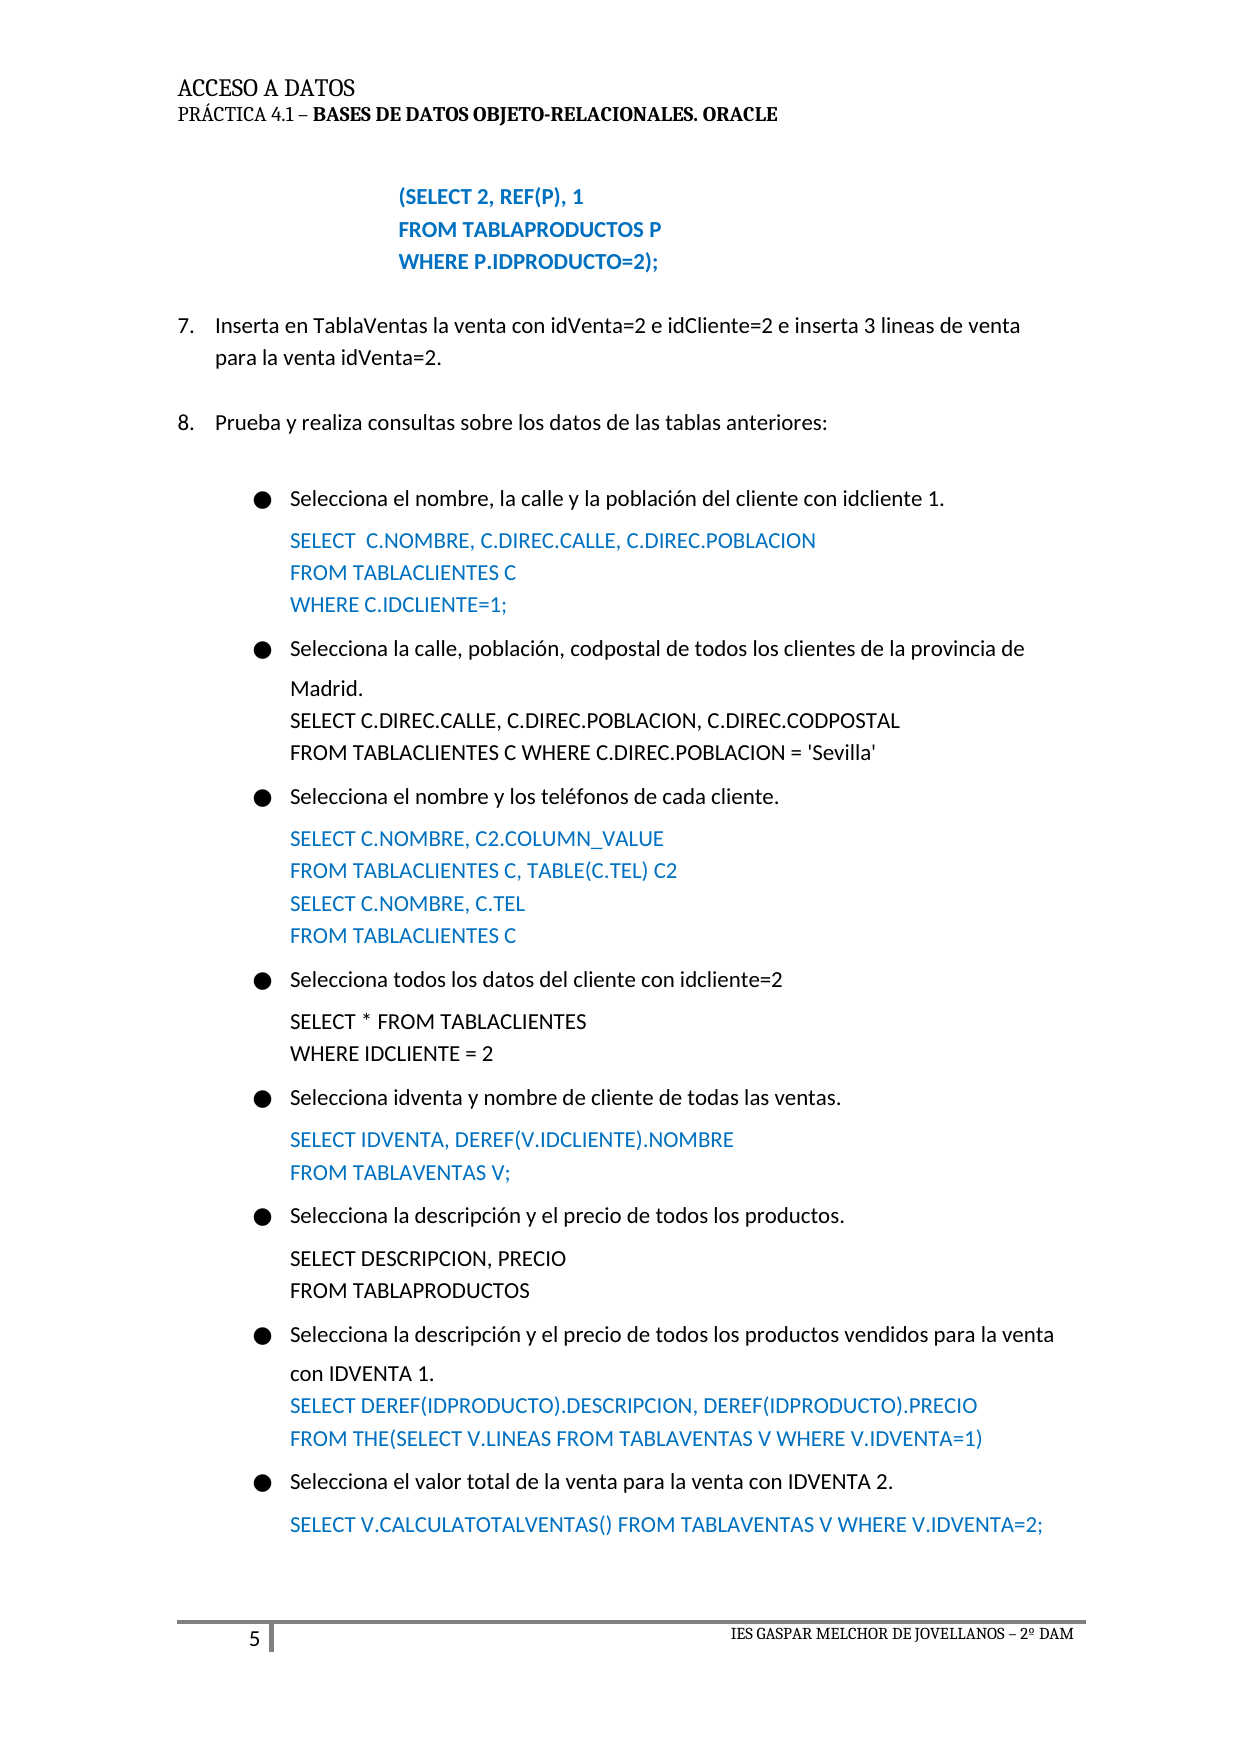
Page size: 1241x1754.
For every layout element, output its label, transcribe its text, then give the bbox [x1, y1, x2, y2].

list FROM TABLAPRODUCTOS [252, 1276, 1063, 1304]
list Selecciona el nombre y los teléfonos de cada cliente. [252, 770, 1063, 817]
list FROM TABLACLIENTES C WHERE C.DIREC.POBLACION = 'Sevilla' [252, 738, 1063, 766]
text SELECT C.NOMBRE, C.DIREC.CALLE, C.DIREC.POBLACION [290, 526, 1063, 554]
list SELECT C.DIREC.CALLE, C.DIREC.POBLACION, C.DIREC.CODPOSTAL [252, 706, 1063, 734]
text FROM TABLACLIENTES C [290, 558, 1063, 586]
list Prueba y realiza consultas sobre los datos de las tablas anteriores: [177, 408, 1063, 436]
list Selecciona idventa y nombre de cliente de todas las ventas. [252, 1071, 1063, 1118]
text (SELECT 2, REF(P), 1 [325, 182, 1063, 211]
text SELECT V.CALCULATOTALVENTAS() FROM TABLAVENTAS V WHERE V.IDVENTA=2; [290, 1510, 1063, 1538]
text SELECT C.NOMBRE, C2.COLUMN_VALUE [290, 824, 1063, 852]
list Selecciona el valor total de la venta para la venta con IDVENTA 2. [252, 1456, 1063, 1503]
text SELECT C.NOMBRE, C.TEL [290, 889, 1063, 917]
text WHERE P.IDPRODUCTO=2); [325, 247, 1063, 275]
text SELECT DEREF(IDPRODUCTO).DESCRIPCION, DEREF(IDPRODUCTO).PRECIO [290, 1391, 1063, 1419]
list SELECT DESCRIPCION, PRECIO [252, 1244, 1063, 1272]
list WHERE IDCLIENTE = 2 [252, 1039, 1063, 1067]
text SELECT IDVENTA, DEREF(V.IDCLIENTE).NOMBRE [290, 1125, 1063, 1153]
text WHERE C.IDCLIENTE=1; [290, 591, 1063, 618]
text FROM TABLAPRODUCTOS P [325, 215, 1063, 243]
list Selecciona el nombre, la calle y la población del cliente con idcliente 1. [252, 472, 1063, 519]
list Inserta en TablaVentas la venta con idVenta=2 e idCliente=2 e inserta 3 lineas de venta para la venta idVenta=2. [177, 311, 1063, 371]
text FROM TABLACLIENTES C [290, 921, 1063, 949]
list Selecciona la descripción y el precio de todos los productos. [252, 1190, 1063, 1237]
text FROM THE(SELECT V.LINEAS FROM TABLAVENTAS V WHERE V.IDVENTA=1) [290, 1424, 1063, 1452]
text FROM TABLAVENTAS V; [290, 1158, 1063, 1186]
text FROM TABLACLIENTES C, TABLE(C.TEL) C2 [290, 857, 1063, 884]
list Selecciona la descripción y el precio de todos los productos vendidos para la venta con IDVENTA 1. [252, 1308, 1063, 1387]
list Selecciona la calle, población, codpostal de todos los clientes de la provincia de Madrid. [252, 623, 1063, 702]
list Selecciona todos los datos del cliente con idcliente=2 [252, 953, 1063, 1000]
list SELECT * FROM TABLACLIENTES [252, 1007, 1063, 1035]
